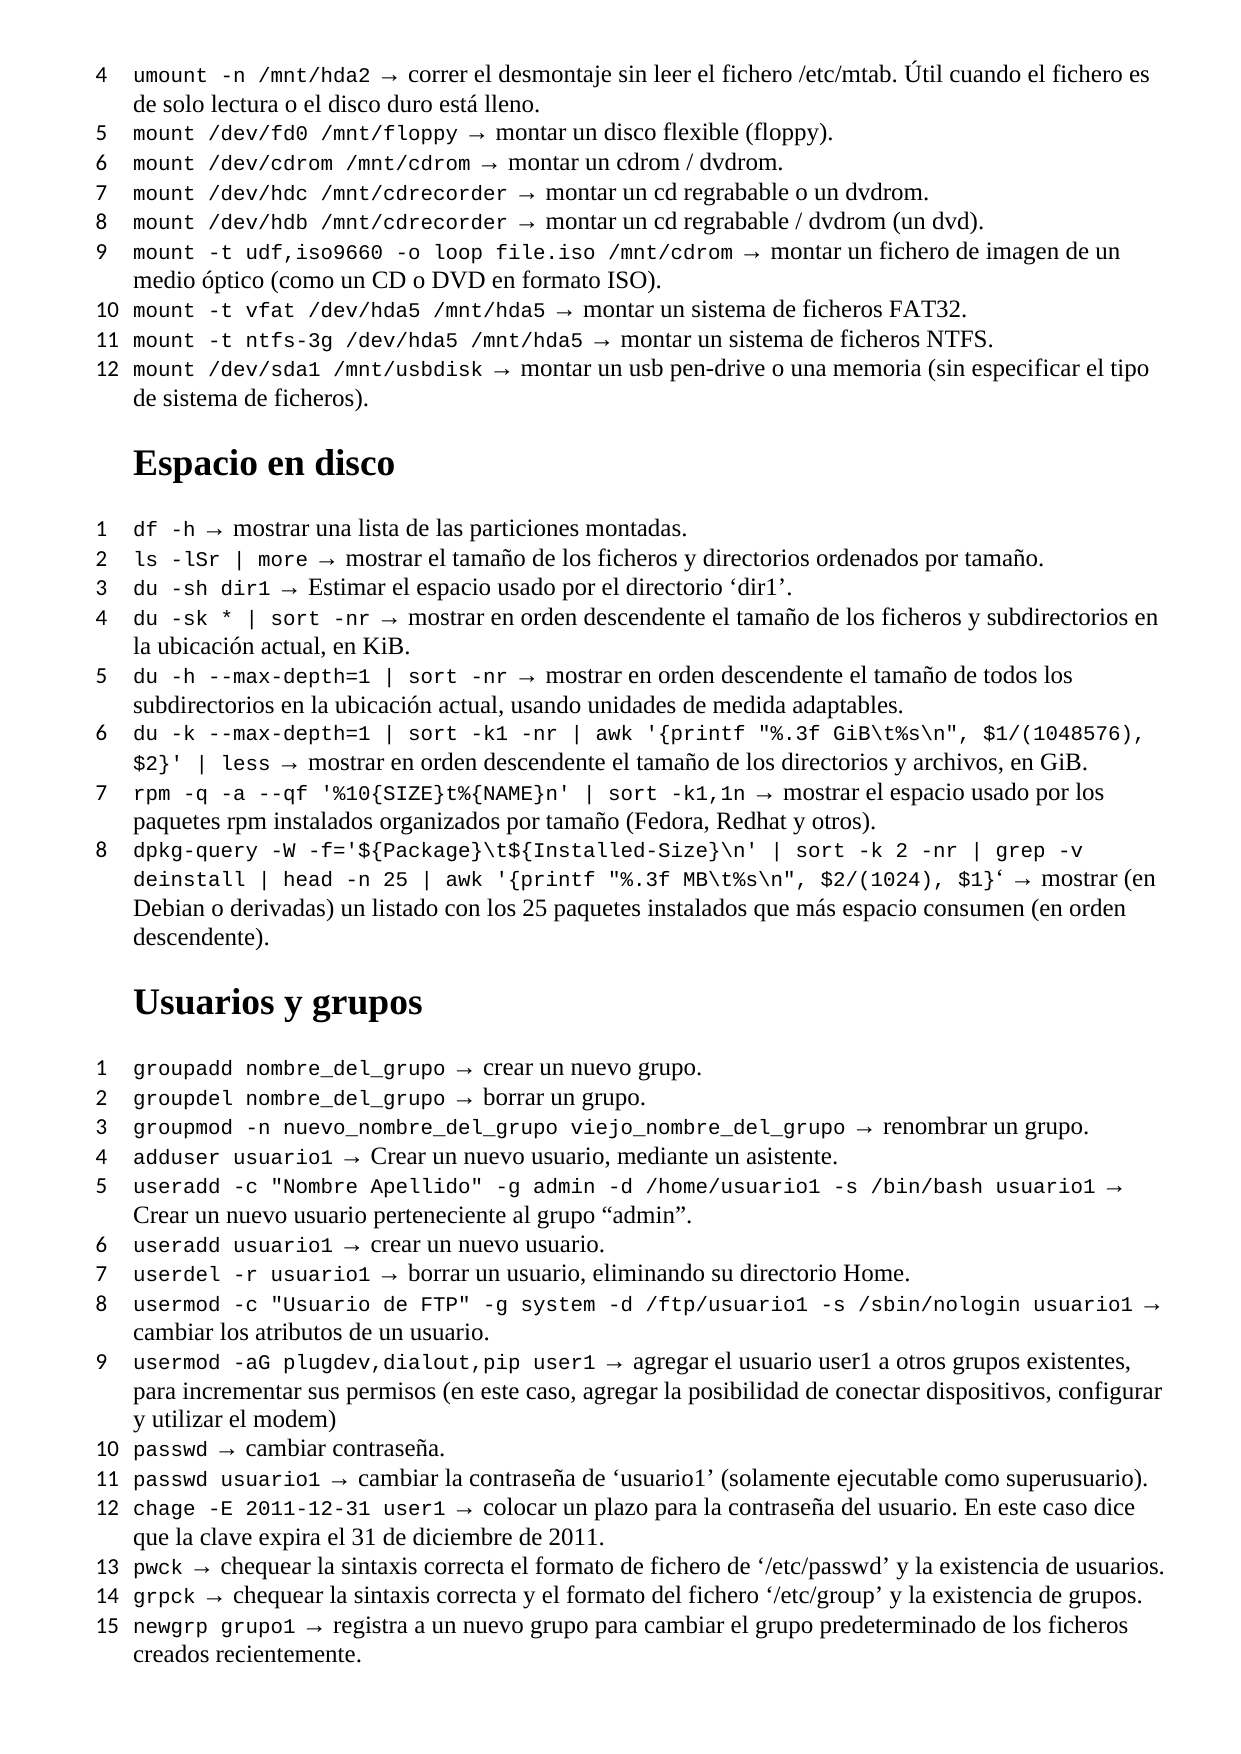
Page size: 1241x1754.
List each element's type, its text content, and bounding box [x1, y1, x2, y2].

list ls -lSr | more → mostrar el tamaño de los ficheros y directorios ordenados por tamaño. [95, 543, 1167, 572]
list du -sh dir1 → Estimar el espacio usado por el directorio ‘dir1’. [95, 572, 1167, 602]
list mount /dev/cdrom /mnt/cdrom → montar un cdrom / dvdrom. [95, 147, 1167, 177]
list du -sk * | sort -nr → mostrar en orden descendente el tamaño de los ficheros y subdirectorios en la ubicación actual, en KiB. [95, 602, 1167, 660]
list dpkg-query -W -f='${Package}\t${Installed-Size}\n' | sort -k 2 -nr | grep -v deinstall | head -n 25 | awk '{printf "%.3f MB\t%s\n", $2/(1024), $1}‘ → mostrar (en Debian o derivadas) un listado con los 25 paquetes instalados que más espacio consumen (en orden descendente). [95, 835, 1167, 951]
list mount /dev/hdc /mnt/cdrecorder → montar un cd regrabable o un dvdrom. [95, 177, 1167, 206]
list du -h --max-depth=1 | sort -nr → mostrar en orden descendente el tamaño de todos los subdirectorios en la ubicación actual, usando unidades de medida adaptables. [95, 660, 1167, 718]
list mount -t vfat /dev/hda5 /mnt/hda5 → montar un sistema de ficheros FAT32. [95, 294, 1167, 324]
list useradd -c "Nombre Apellido" -g admin -d /home/usuario1 -s /bin/bash usuario1 → Crear un nuevo usuario perteneciente al grupo “admin”. [95, 1170, 1167, 1229]
list mount /dev/sda1 /mnt/usbdisk → montar un usb pen-drive o una memoria (sin especificar el tipo de sistema de ficheros). [95, 353, 1167, 412]
list mount /dev/fd0 /mnt/floppy → montar un disco flexible (floppy). [95, 117, 1167, 147]
list chage -E 2011-12-31 user1 → colocar un plazo para la contraseña del usuario. En este caso dice que la clave expira el 31 de diciembre de 2011. [95, 1492, 1167, 1551]
list rpm -q -a --qf '%10{SIZE}t%{NAME}n' | sort -k1,1n → mostrar el espacio usado por los paquetes rpm instalados organizados por tamaño (Fedora, Redhat y otros). [95, 777, 1167, 835]
list adduser usuario1 → Crear un nuevo usuario, mediante un asistente. [95, 1141, 1167, 1170]
list grpck → chequear la sintaxis correcta y el formato del fichero ‘/etc/group’ y la existencia de grupos. [95, 1580, 1167, 1610]
list groupmod -n nuevo_nombre_del_grupo viejo_nombre_del_grupo → renombrar un grupo. [95, 1111, 1167, 1141]
list mount /dev/hdb /mnt/cdrecorder → montar un cd regrabable / dvdrom (un dvd). [95, 206, 1167, 236]
list usermod -c "Usuario de FTP" -g system -d /ftp/usuario1 -s /sbin/nologin usuario1 → cambiar los atributos de un usuario. [95, 1288, 1167, 1346]
list umount -n /mnt/hda2 → correr el desmontaje sin leer el fichero /etc/mtab. Útil cuando el fichero es de solo lectura o el disco duro está lleno. [95, 59, 1167, 117]
list mount -t udf,iso9660 -o loop file.iso /mnt/cdrom → montar un fichero de imagen de un medio óptico (como un CD o DVD en formato ISO). [95, 236, 1167, 294]
list df -h → mostrar una lista de las particiones montadas. [95, 513, 1167, 543]
list passwd → cambiar contraseña. [95, 1433, 1167, 1463]
list passwd usuario1 → cambiar la contraseña de ‘usuario1’ (solamente ejecutable como superusuario). [95, 1463, 1167, 1492]
list groupdel nombre_del_grupo → borrar un grupo. [95, 1082, 1167, 1111]
subtitle Usuarios y grupos [133, 980, 1167, 1023]
list useradd usuario1 → crear un nuevo usuario. [95, 1229, 1167, 1258]
list newgrp grupo1 → registra a un nuevo grupo para cambiar el grupo predeterminado de los ficheros creados recientemente. [95, 1610, 1167, 1668]
list pwck → chequear la sintaxis correcta el formato de fichero de ‘/etc/passwd’ y la existencia de usuarios. [95, 1551, 1167, 1580]
list userdel -r usuario1 → borrar un usuario, eliminando su directorio Home. [95, 1258, 1167, 1288]
subtitle Espacio en disco [133, 441, 1167, 484]
list usermod -aG plugdev,dialout,pip user1 → agregar el usuario user1 a otros grupos existentes, para incrementar sus permisos (en este caso, agregar la posibilidad de conectar dispositivos, configurar y utilizar el modem) [95, 1346, 1167, 1433]
list du -k --max-depth=1 | sort -k1 -nr | awk '{printf "%.3f GiB\t%s\n", $1/(1048576), $2}' | less → mostrar en orden descendente el tamaño de los directorios y archivos, en GiB. [95, 718, 1167, 777]
list mount -t ntfs-3g /dev/hda5 /mnt/hda5 → montar un sistema de ficheros NTFS. [95, 324, 1167, 353]
list groupadd nombre_del_grupo → crear un nuevo grupo. [95, 1052, 1167, 1082]
